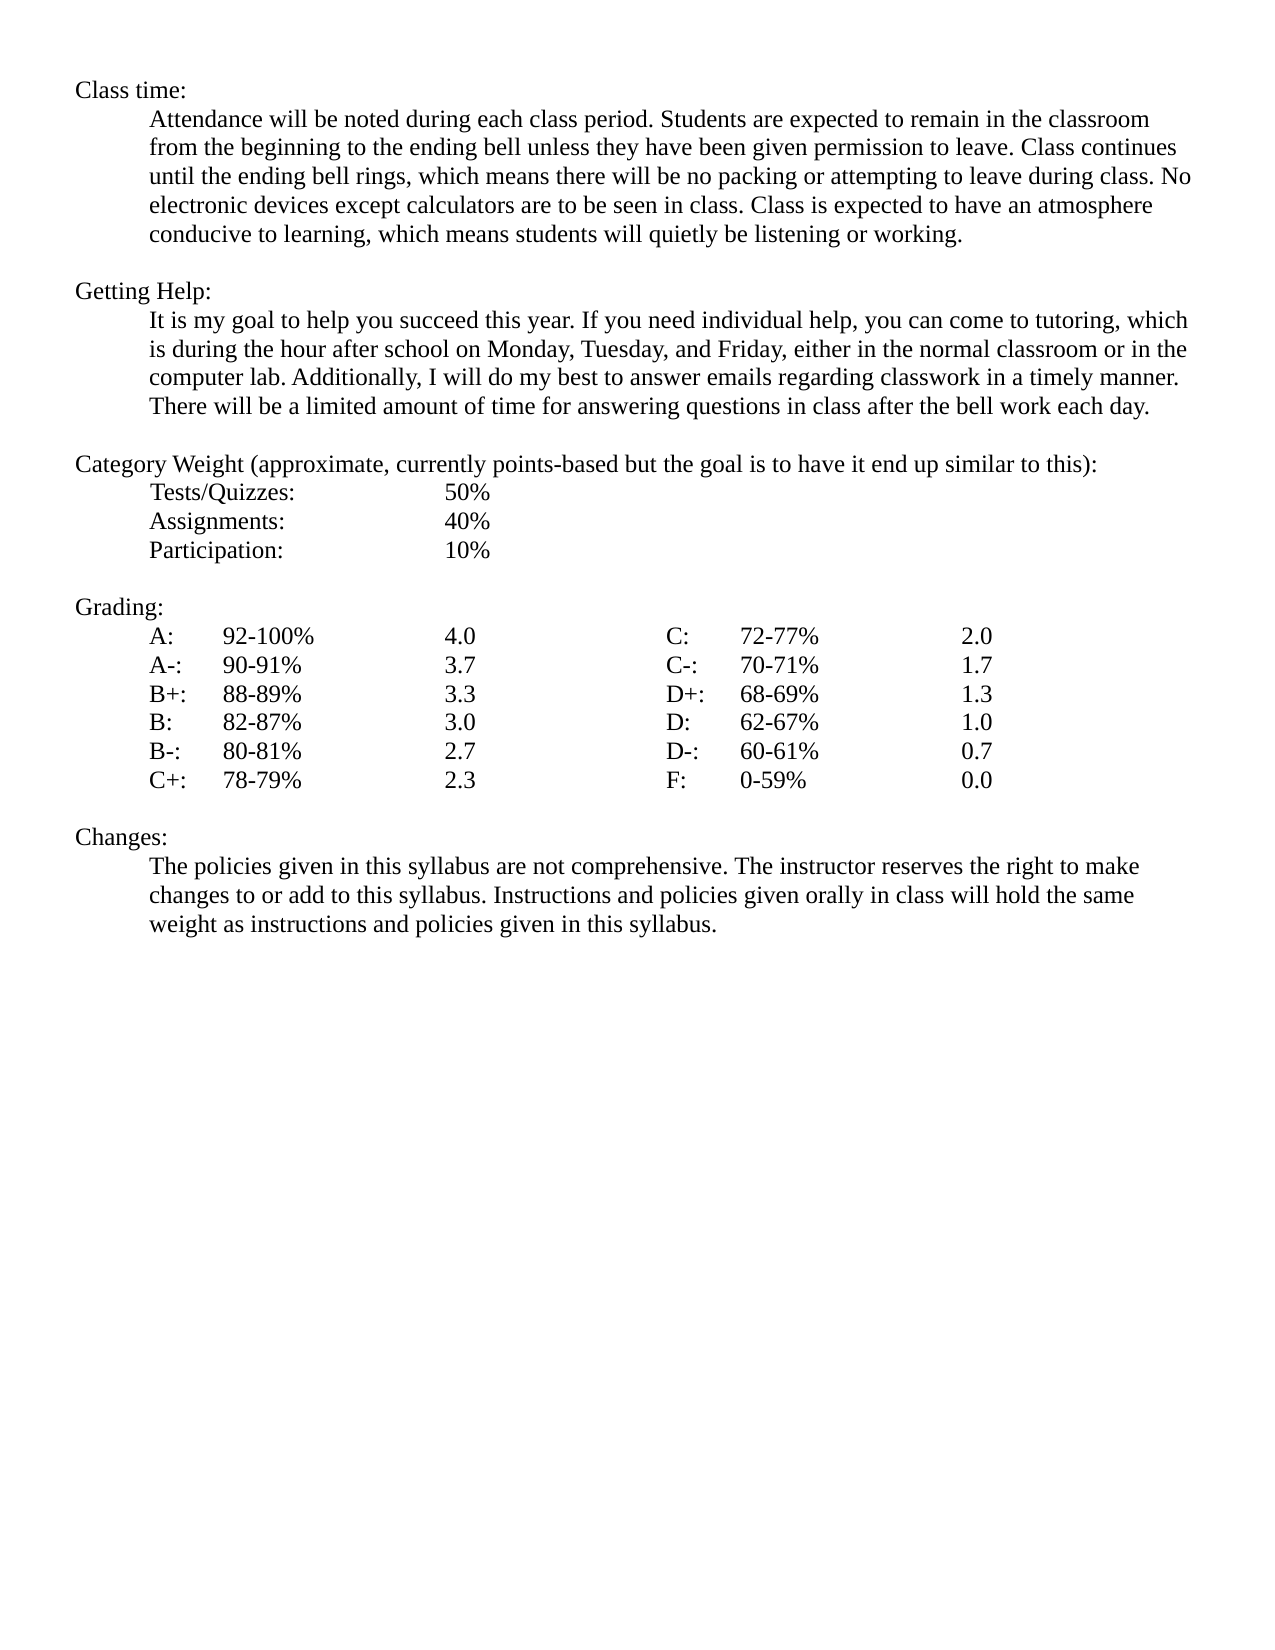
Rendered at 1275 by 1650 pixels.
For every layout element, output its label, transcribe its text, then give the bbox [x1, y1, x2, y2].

text It is my goal to help you succeed this year. If you need individual help, you can come to tutoring, which is during the hour after school on Monday, Tuesday, and Friday, either in the normal classroom or in the computer lab. Additionally, I will do my best to answer emails regarding classwork in a timely manner. There will be a limited amount of time for answering questions in class after the bell work each day. [149, 305, 1200, 420]
text B: 82-87% 3.0 D: 62-67% 1.0 [75, 707, 1200, 736]
text Attendance will be noted during each class period. Students are expected to remain in the classroom from the beginning to the ending bell unless they have been given permission to leave. Class continues until the ending bell rings, which means there will be no packing or attempting to leave during class. No electronic devices except calculators are to be seen in class. Class is expected to have an atmosphere conducive to learning, which means students will quietly be listening or working. [149, 104, 1200, 247]
text Changes: [75, 822, 1200, 851]
text The policies given in this syllabus are not comprehensive. The instructor reserves the right to make changes to or add to this syllabus. Instructions and policies given orally in class will hold the same weight as instructions and policies given in this syllabus. [149, 851, 1200, 937]
text B+: 88-89% 3.3 D+: 68-69% 1.3 [75, 679, 1200, 707]
text A-: 90-91% 3.7 C-: 70-71% 1.7 [75, 650, 1200, 679]
text B-: 80-81% 2.7 D-: 60-61% 0.7 [75, 736, 1200, 765]
text C+: 78-79% 2.3 F: 0-59% 0.0 [75, 765, 1200, 794]
text Class time: [75, 75, 1200, 104]
text Tests/Quizzes: 50% [75, 477, 1200, 506]
text Grading: [75, 592, 1200, 621]
text Participation: 10% [149, 535, 1200, 564]
text A: 92-100% 4.0 C: 72-77% 2.0 [75, 621, 1200, 650]
text Assignments: 40% [75, 506, 1200, 535]
text Category Weight (approximate, currently points-based but the goal is to have it end up similar to this): [75, 449, 1200, 477]
text Getting Help: [75, 276, 1200, 305]
